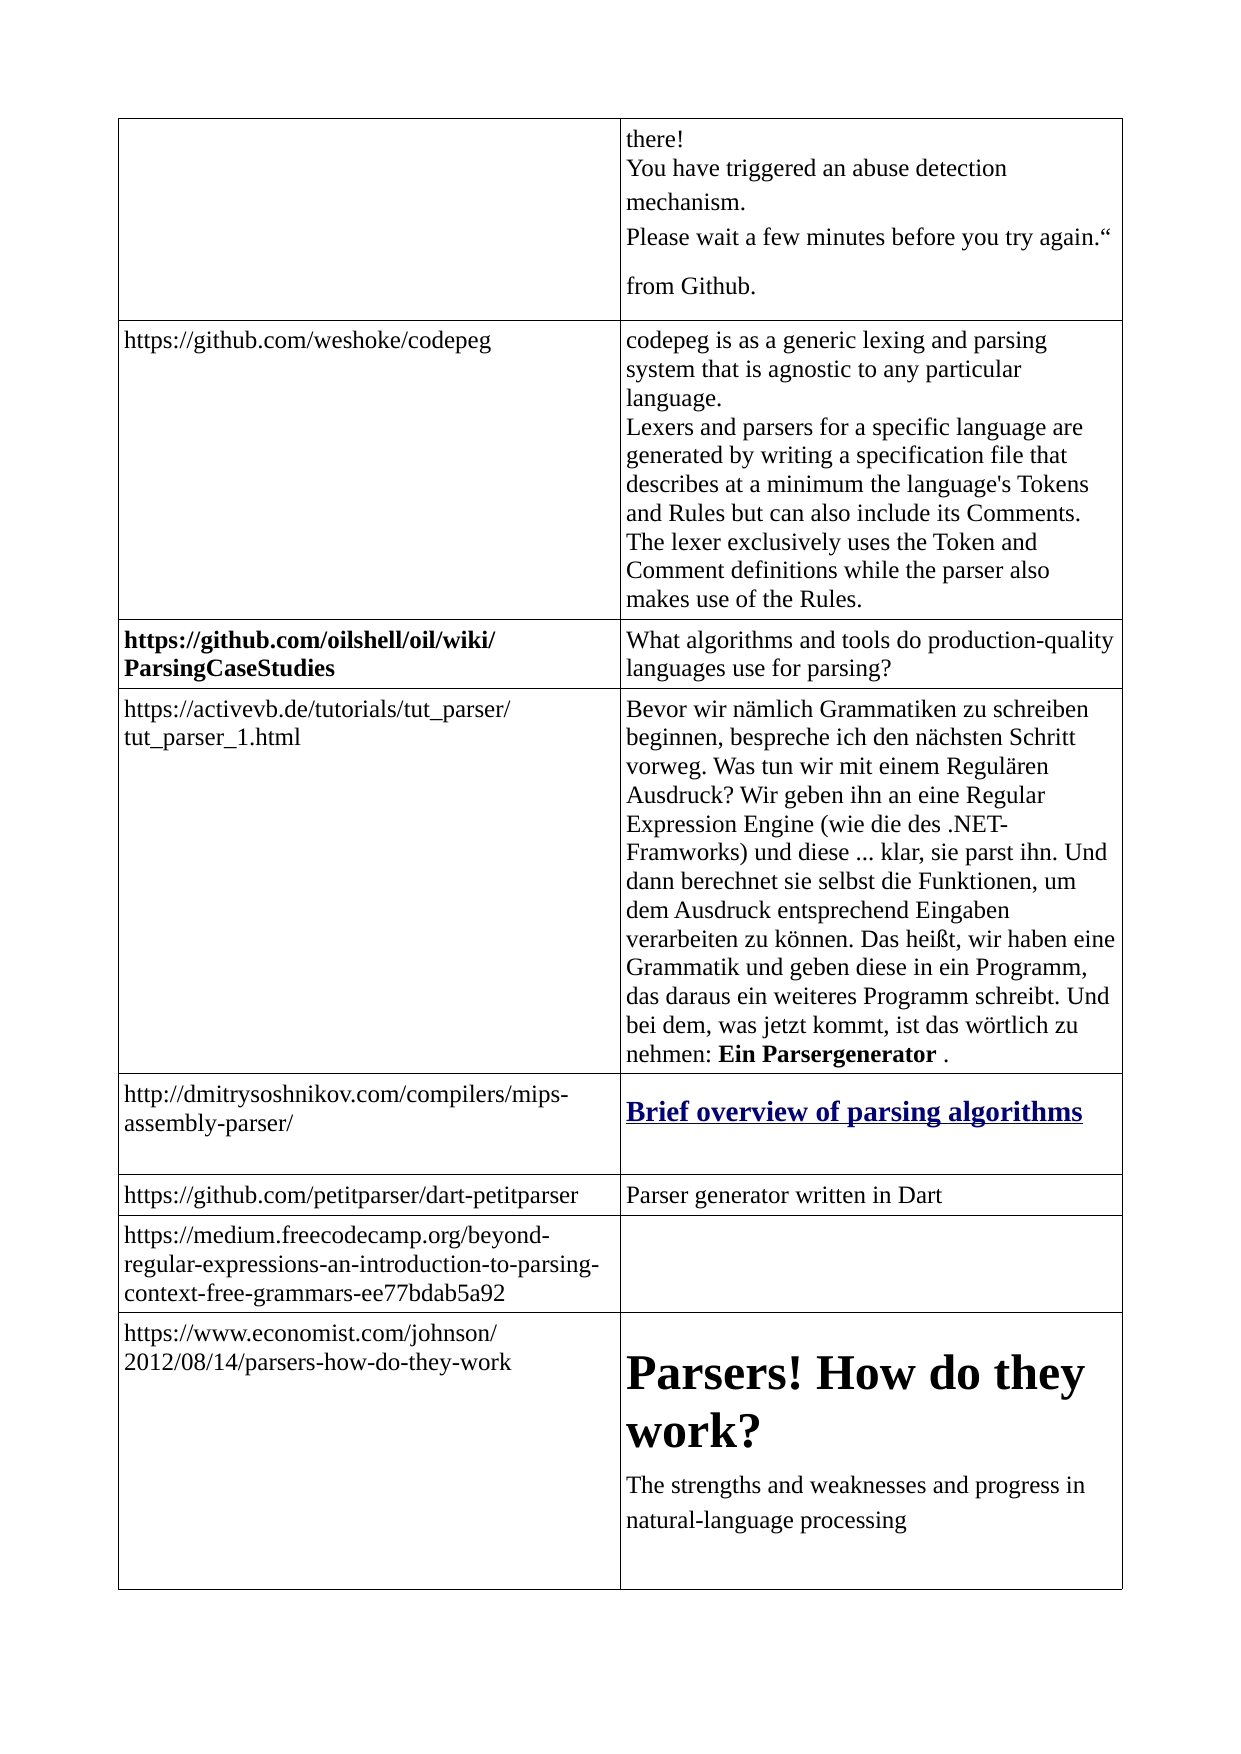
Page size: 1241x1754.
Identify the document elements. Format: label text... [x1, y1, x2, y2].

table_cell Brief overview of parsing algorithms [621, 1074, 1122, 1174]
table_cell [621, 1216, 1122, 1312]
table_cell codepeg is as a generic lexing and parsing system that is agnostic to any particular language. Lexers and parsers for a specific language are generated by writing a specification file that describes at a minimum the language's Tokens and Rules but can also include its Comments. The lexer exclusively uses the Token and Comment definitions while the parser also makes use of the Rules. [621, 321, 1122, 619]
table_cell https://github.com/oilshell/oil/wiki/ParsingCaseStudies [119, 620, 620, 688]
table_cell [119, 119, 620, 320]
table_cell https://medium.freecodecamp.org/beyond-regular-expressions-an-introduction-to-parsing-context-free-grammars-ee77bdab5a92 [119, 1216, 620, 1312]
table_cell https://www.economist.com/johnson/2012/08/14/parsers-how-do-they-work [119, 1313, 620, 1589]
table_cell What algorithms and tools do production-quality languages use for parsing? [621, 620, 1122, 688]
table_cell http://dmitrysoshnikov.com/compilers/mips-assembly-parser/ [119, 1074, 620, 1174]
table_cell Bevor wir nämlich Grammatiken zu schreiben beginnen, bespreche ich den nächsten Schritt vorweg. Was tun wir mit einem Regulären Ausdruck? Wir geben ihn an eine Regular Expression Engine (wie die des .NET-Framworks) und diese ... klar, sie parst ihn. Und dann berechnet sie selbst die Funktionen, um dem Ausdruck entsprechend Eingaben verarbeiten zu können. Das heißt, wir haben eine Grammatik und geben diese in ein Programm, das daraus ein weiteres Programm schreibt. Und bei dem, was jetzt kommt, ist das wörtlich zu nehmen: Ein Parsergenerator . [621, 689, 1122, 1073]
table_cell Parser generator written in Dart [621, 1175, 1122, 1214]
table_cell https://github.com/weshoke/codepeg [119, 321, 620, 619]
table_cell https://activevb.de/tutorials/tut_parser/tut_parser_1.html [119, 689, 620, 1073]
table_cell Parsers! How do they work? The strengths and weaknesses and progress in natural-language processing [621, 1313, 1122, 1589]
table_cell there! You have triggered an abuse detection mechanism. Please wait a few minutes before you try again.“ from Github. [621, 119, 1122, 320]
table_cell https://github.com/petitparser/dart-petitparser [119, 1175, 620, 1214]
